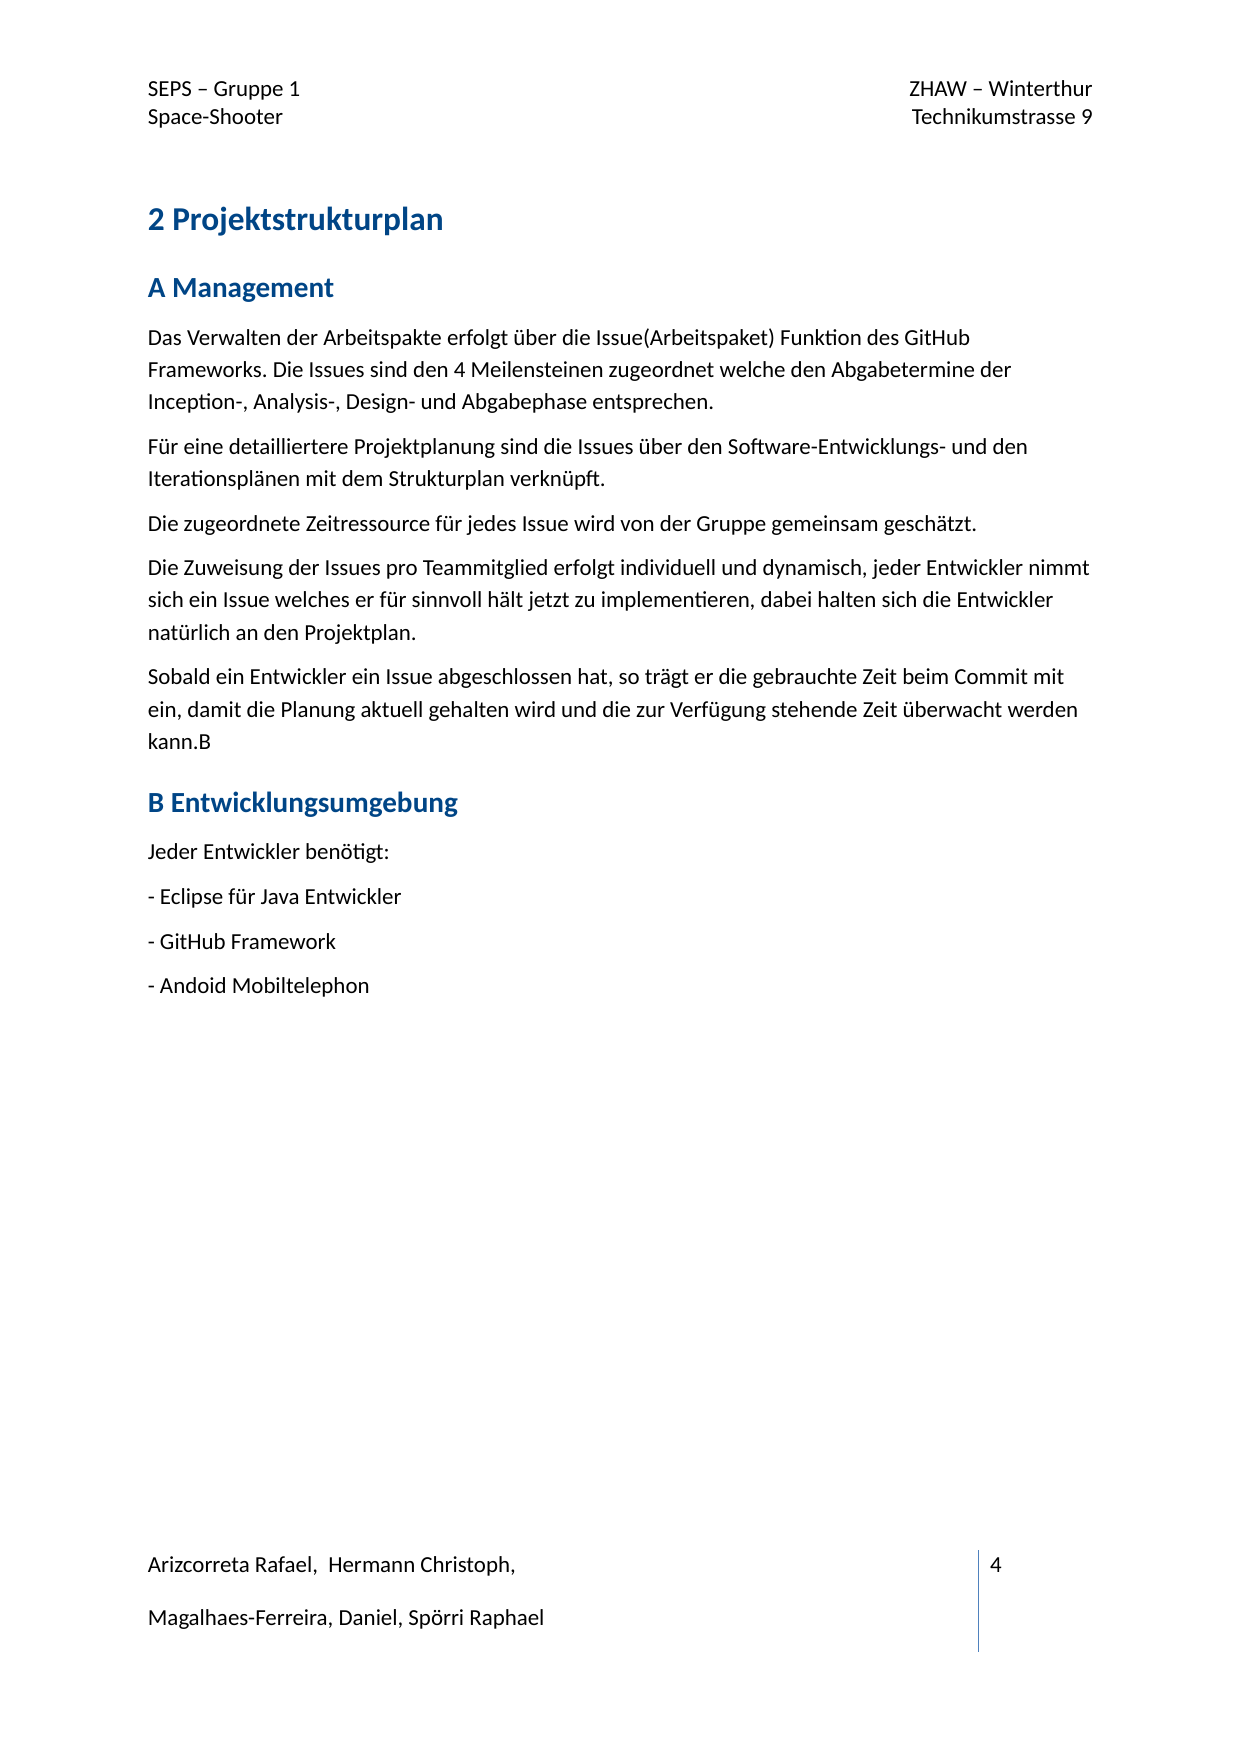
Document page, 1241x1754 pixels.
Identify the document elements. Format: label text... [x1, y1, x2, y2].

text Für eine detailliertere Projektplanung sind die Issues über den Software-Entwicklungs- und den Iterationsplänen mit dem Strukturplan verknüpft. [148, 432, 1093, 492]
text - Eclipse für Java Entwickler [148, 882, 1093, 910]
text Das Verwalten der Arbeitspakte erfolgt über die Issue(Arbeitspaket) Funktion des GitHub Frameworks. Die Issues sind den 4 Meilensteinen zugeordnet welche den Abgabetermine der Inception-, Analysis-, Design- und Abgabephase entsprechen. [148, 323, 1093, 415]
subtitle 2 Projektstrukturplan [148, 198, 1093, 238]
text Sobald ein Entwickler ein Issue abgeschlossen hat, so trägt er die gebrauchte Zeit beim Commit mit ein, damit die Planung aktuell gehalten wird und die zur Verfügung stehende Zeit überwacht werden kann.B [148, 662, 1093, 755]
text - GitHub Framework [148, 927, 1093, 955]
text - Andoid Mobiltelephon [148, 972, 1093, 999]
subtitle A Management [148, 269, 1093, 305]
text Die Zuweisung der Issues pro Teammitglied erfolgt individuell und dynamisch, jeder Entwickler nimmt sich ein Issue welches er für sinnvoll hält jetzt zu implementieren, dabei halten sich die Entwickler natürlich an den Projektplan. [148, 553, 1093, 646]
subtitle B Entwicklungsumgebung [148, 784, 1093, 820]
text Jeder Entwickler benötigt: [148, 837, 1093, 866]
text Die zugeordnete Zeitressource für jedes Issue wird von der Gruppe gemeinsam geschätzt. [148, 509, 1093, 537]
